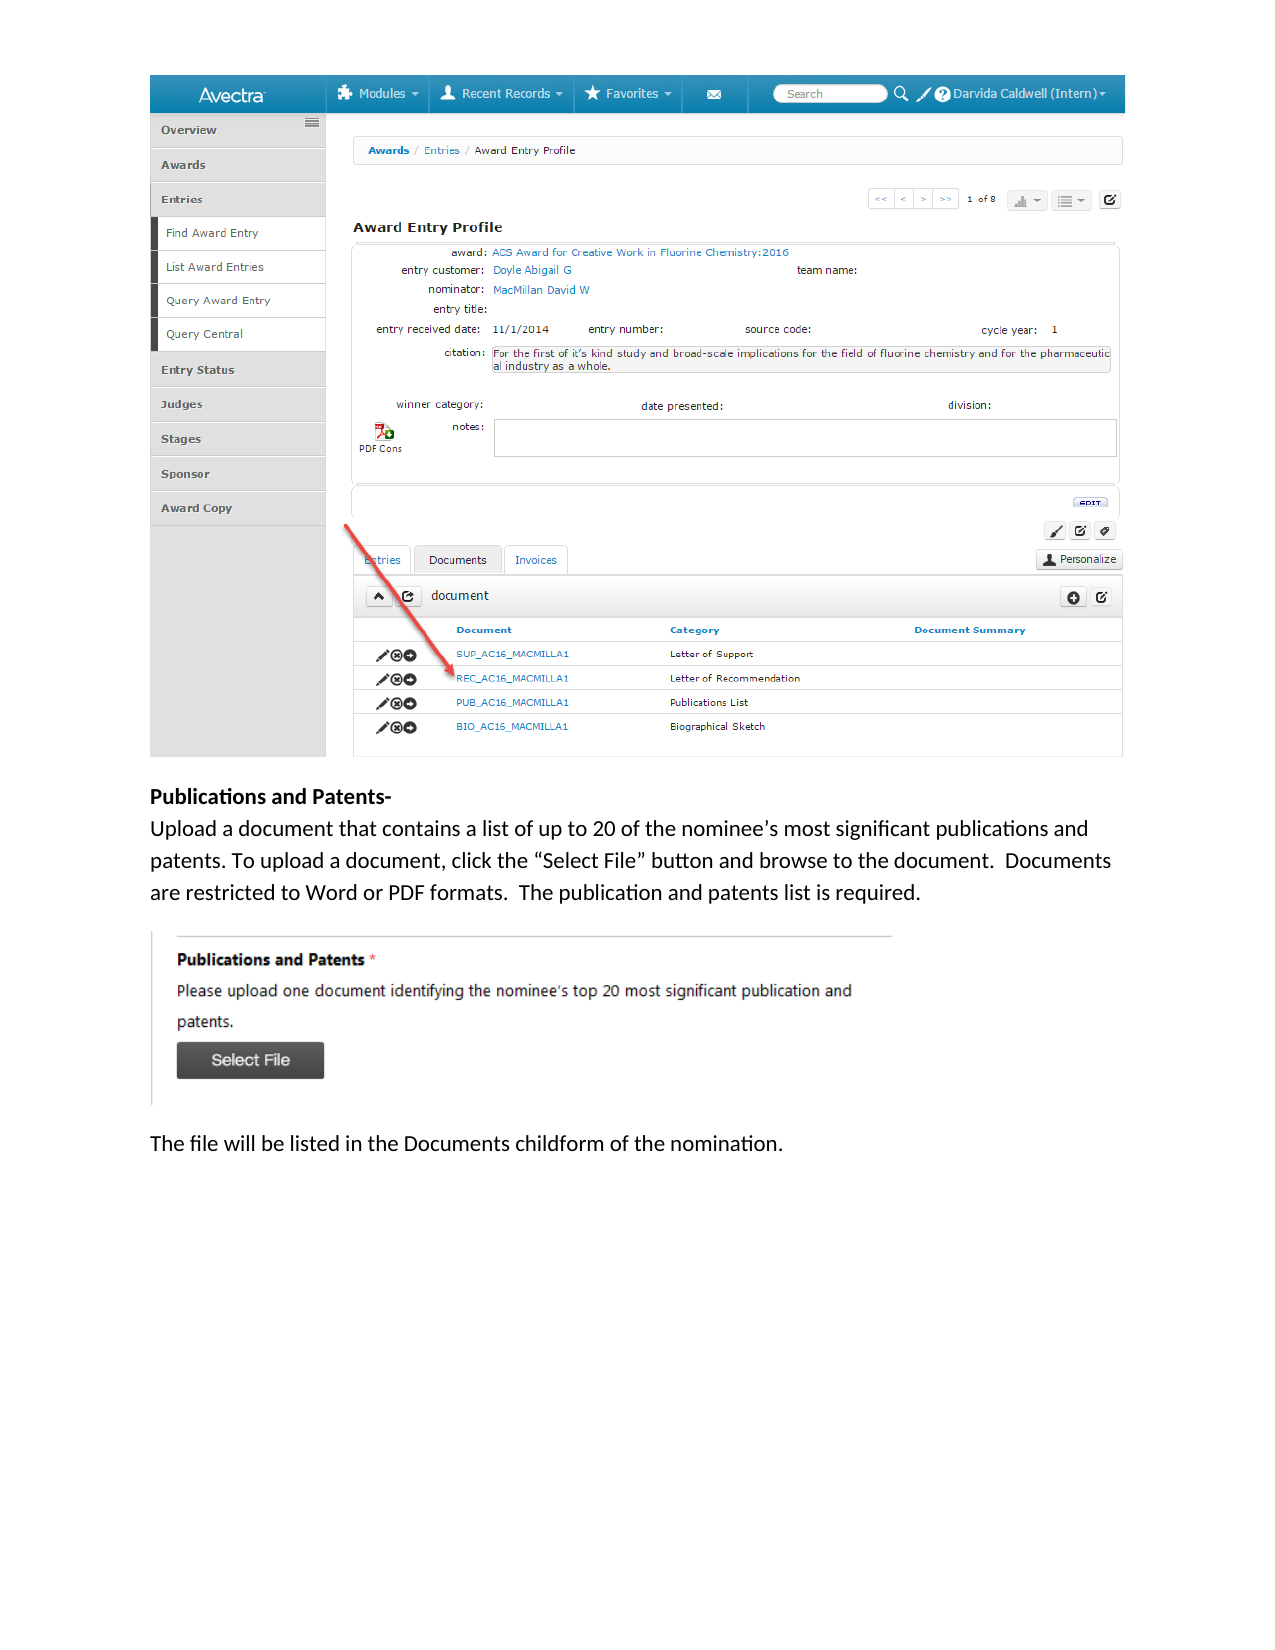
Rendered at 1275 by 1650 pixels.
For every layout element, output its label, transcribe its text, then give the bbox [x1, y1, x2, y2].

text The file will be listed in the Documents childform of the nomination. [150, 1129, 1125, 1157]
picture [150, 114, 1125, 757]
text Publications and Patents- Upload a document that contains a list of up to 20 of the nominee’s most significant publications and patents. To upload a document, click the “Select File” button and browse to the document. Documents are restricted to Word or PDF formats. The publication and patents list is required. [150, 782, 1125, 907]
picture [150, 75, 1125, 105]
picture [150, 931, 912, 1105]
